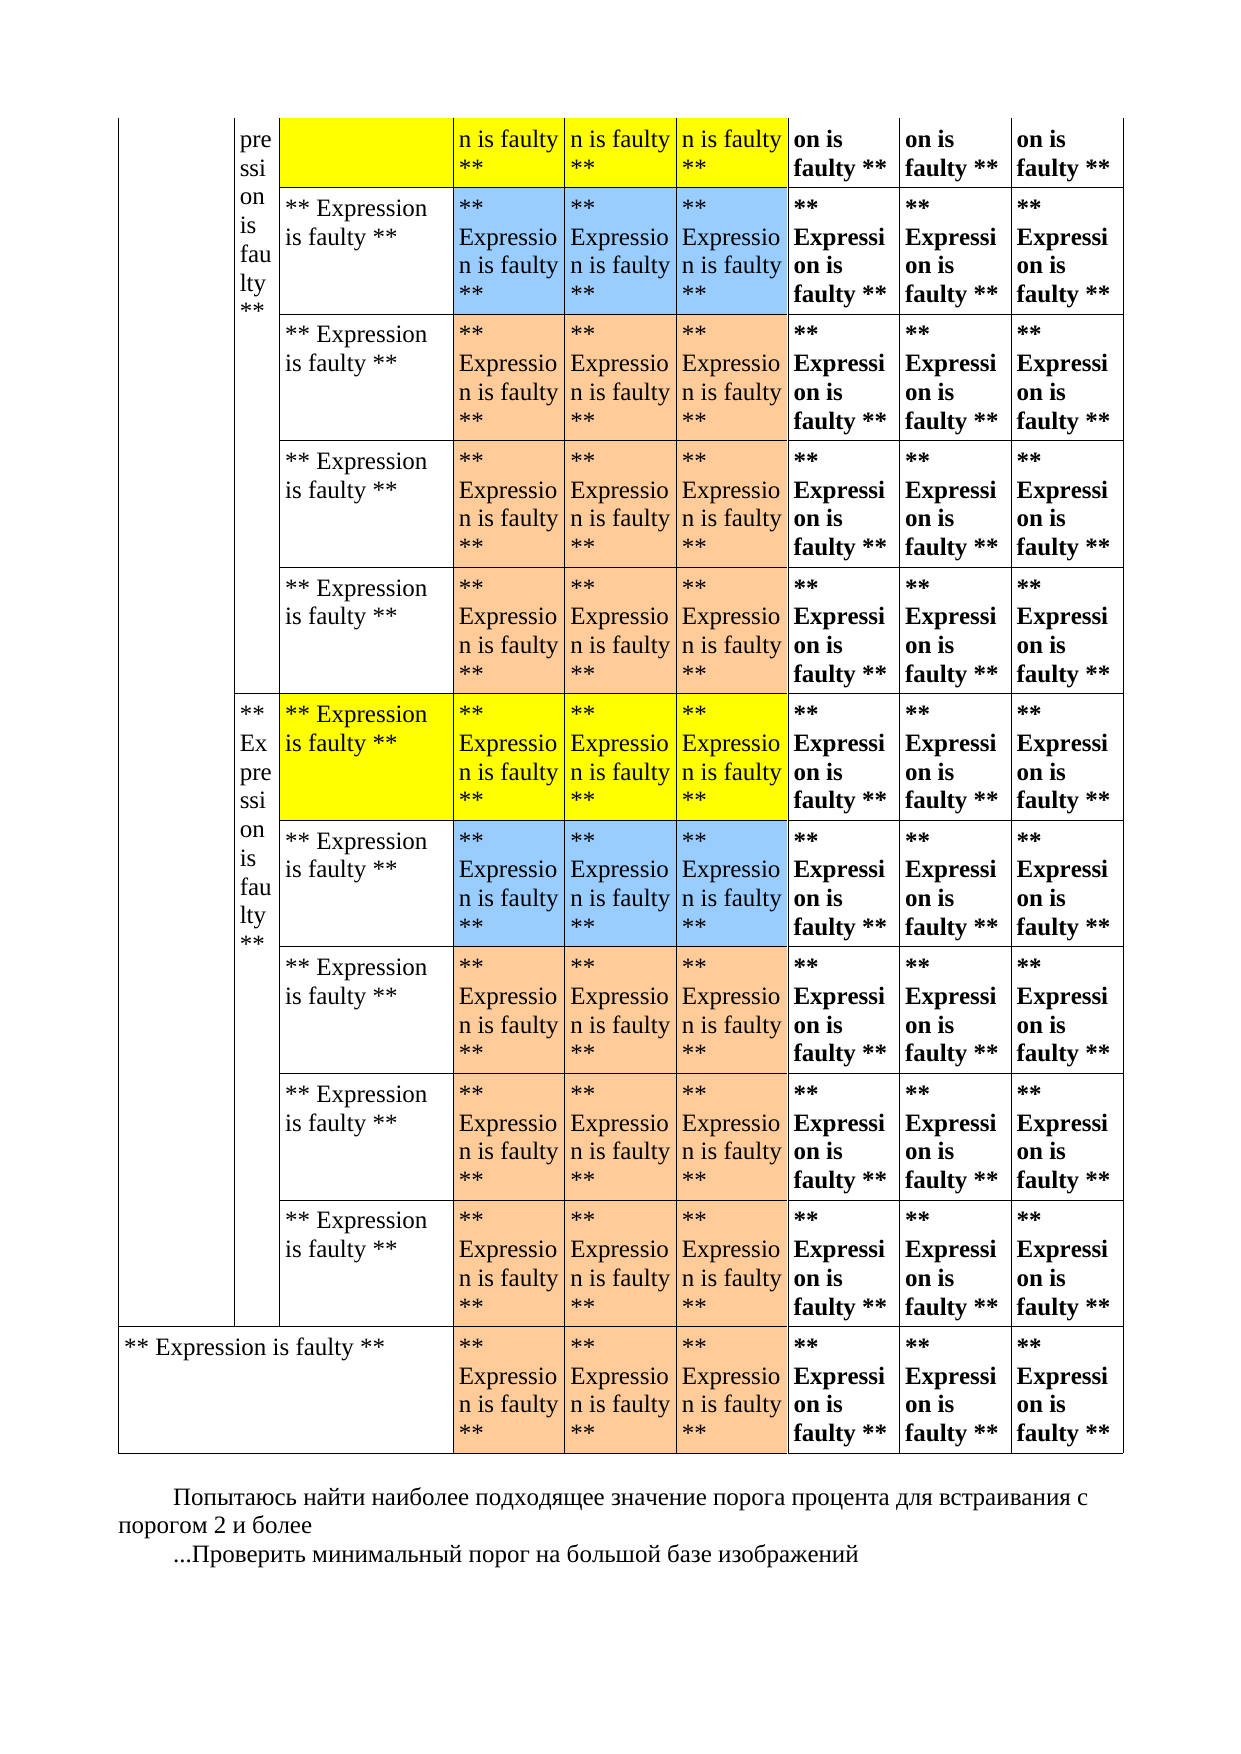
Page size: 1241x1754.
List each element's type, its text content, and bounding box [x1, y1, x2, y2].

table_cell 1,80E+308 [280, 118, 453, 187]
text Попытаюсь найти наиболее подходящее значение порога процента для встраивания с порогом 2 и более [118, 1482, 1122, 1539]
table_cell 1,80E+308 [789, 188, 899, 314]
table_cell 1,80E+308 [565, 947, 676, 1073]
table_cell 1,80E+308 [565, 1327, 676, 1453]
table_cell 1,80E+308 [565, 821, 676, 946]
table_cell 1,80E+308 [280, 441, 453, 567]
table_cell 1,80E+308 [677, 1074, 787, 1200]
table_cell 1,80E+308 [677, 188, 787, 314]
table_cell 1,80E+308 [900, 315, 1011, 440]
table_cell 1,80E+308 [1012, 118, 1123, 187]
table_cell 1,80E+308 [1012, 1074, 1123, 1200]
table_cell 1,80E+308 [789, 1327, 899, 1453]
table_cell 1,80E+308 [565, 315, 676, 440]
table_cell 1,80E+308 [900, 1201, 1011, 1326]
table_cell 1,80E+308 [1012, 315, 1123, 440]
table_cell 1,80E+308 [677, 441, 787, 567]
table_cell 1,80E+308 [1012, 1327, 1123, 1453]
table_cell 1,80E+308 [677, 1327, 787, 1453]
table_cell 1,80E+308 [280, 568, 453, 693]
table_cell 1,80E+308 [677, 947, 787, 1073]
table_cell 1,80E+308 [900, 568, 1011, 693]
table_cell 1,80E+308 [565, 1201, 676, 1326]
table_cell 1,80E+308 [1012, 821, 1123, 946]
table_cell 1,80E+308 [454, 568, 564, 693]
table_cell 1,80E+308 [1012, 441, 1123, 567]
table_cell 1,80E+308 [280, 1074, 453, 1200]
table_cell 1,80E+308 [677, 118, 787, 187]
table_cell 1,80E+308 [677, 821, 787, 946]
table_cell 1,80E+308 [454, 441, 564, 567]
table_cell 1,80E+308 [1012, 694, 1123, 820]
table_cell 1,80E+308 [789, 821, 899, 946]
text ...Проверить минимальный порог на большой базе изображений [118, 1539, 1122, 1568]
table_cell 1,80E+308 [789, 694, 899, 820]
table_cell 1,80E+308 [454, 1201, 564, 1326]
table_cell 1,80E+308 [454, 188, 564, 314]
table_cell 1,80E+308 [119, 1327, 453, 1453]
table_cell 1,80E+308 [565, 118, 676, 187]
table_cell 1,80E+308 [565, 1074, 676, 1200]
table_cell 1,80E+308 [677, 568, 787, 693]
table_cell 1,80E+308 [454, 694, 564, 820]
table_cell 1,80E+308 [565, 188, 676, 314]
table_cell 1,80E+308 [235, 694, 279, 1326]
table_cell 1,80E+308 [900, 1327, 1011, 1453]
table_cell 1,80E+308 [454, 1074, 564, 1200]
table_cell 1,80E+308 [280, 947, 453, 1073]
table_cell 1,80E+308 [280, 1201, 453, 1326]
table_cell 1,80E+308 [280, 694, 453, 820]
table_cell 1,80E+308 [454, 821, 564, 946]
table_cell 1,80E+308 [454, 315, 564, 440]
table_cell 1,80E+308 [677, 694, 787, 820]
table_cell 1,80E+308 [789, 568, 899, 693]
table_cell 1,80E+308 [789, 1201, 899, 1326]
table_cell 1,80E+308 [900, 1074, 1011, 1200]
table_cell 1,80E+308 [235, 118, 279, 693]
table_cell 1,80E+308 [789, 1074, 899, 1200]
table_cell 1,80E+308 [789, 441, 899, 567]
table_cell 1,80E+308 [565, 568, 676, 693]
table_cell 1,80E+308 [280, 315, 453, 440]
table_cell 1,80E+308 [1012, 568, 1123, 693]
table_cell 1,80E+308 [677, 1201, 787, 1326]
table_cell 1,80E+308 [900, 947, 1011, 1073]
table_cell 1,80E+308 [789, 118, 899, 187]
table_cell 1,80E+308 [565, 694, 676, 820]
table_cell 1,80E+308 [900, 694, 1011, 820]
table_cell 1,80E+308 [454, 1327, 564, 1453]
table_cell 1,80E+308 [789, 947, 899, 1073]
table_cell 1,80E+308 [280, 188, 453, 314]
table_cell 1,80E+308 [1012, 1201, 1123, 1326]
table_cell 1,80E+308 [119, 118, 234, 1326]
table_cell 1,80E+308 [454, 118, 564, 187]
table_cell 1,80E+308 [900, 441, 1011, 567]
table_cell 1,80E+308 [677, 315, 787, 440]
table_cell 1,80E+308 [900, 821, 1011, 946]
table_cell 1,80E+308 [900, 118, 1011, 187]
table_cell 1,80E+308 [280, 821, 453, 946]
table_cell 1,80E+308 [1012, 947, 1123, 1073]
table_cell 1,80E+308 [789, 315, 899, 440]
table_cell 1,80E+308 [1012, 188, 1123, 314]
table_cell 1,80E+308 [900, 188, 1011, 314]
table_cell 1,80E+308 [565, 441, 676, 567]
table_cell 1,80E+308 [454, 947, 564, 1073]
